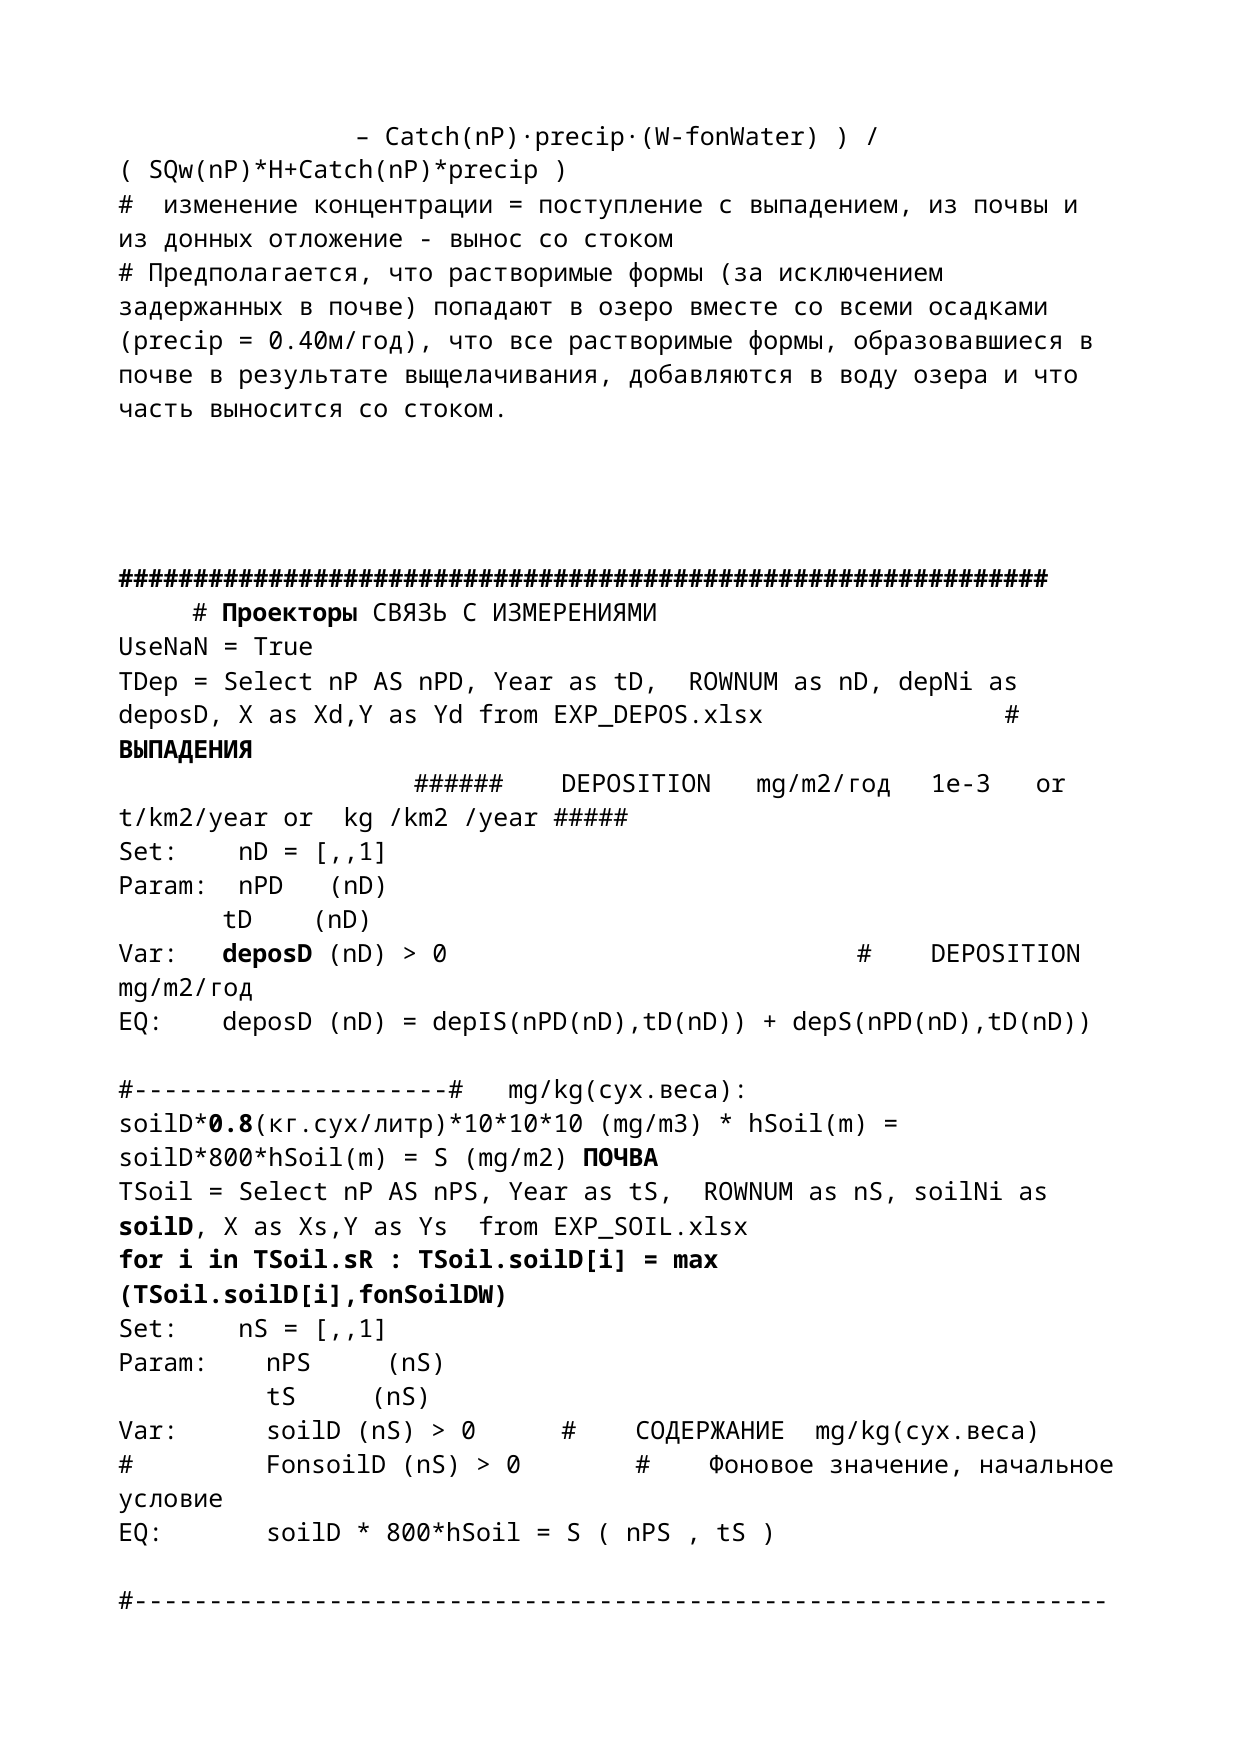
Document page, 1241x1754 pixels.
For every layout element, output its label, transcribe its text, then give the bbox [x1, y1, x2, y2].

text EQ: deposD (nD) = depIS(nPD(nD),tD(nD)) + depS(nPD(nD),tD(nD)) [118, 1004, 1122, 1038]
text TSoil = Select nP AS nPS, Year as tS, ROWNUM as nS, soilNi as soilD, X as Xs,Y as Ys from EXP_SOIL.xlsx [118, 1174, 1122, 1242]
text #---------------------# mg/kg(сух.веса): soilD*0.8(кг.сух/литр)*10*10*10 (mg/m3) * hSoil(m) = soilD*800*hSoil(m) = S (mg/m2) ПОЧВА [118, 1072, 1122, 1174]
text for i in TSoil.sR : TSoil.soilD[i] = max (TSoil.soilD[i],fonSoilDW) [118, 1242, 1122, 1310]
text tD (nD) [118, 902, 1122, 936]
text TDep = Select nP AS nPD, Year as tD, ROWNUM as nD, depNi as deposD, X as Xd,Y as Yd from EXP_DEPOS.xlsx # ВЫПАДЕНИЯ [118, 663, 1122, 765]
text Param: nPS (nS) [118, 1344, 1122, 1378]
text Set: nD = [,,1] [118, 833, 1122, 867]
text Param: nPD (nD) [118, 867, 1122, 902]
text # Предполагается, что растворимые формы (за исключением задержанных в почве) попадают в озеро вместе со всеми осадками (precip = 0.40м/год), что все растворимые формы, образовавшиеся в почве в результате выщелачивания, добавляются в воду озера и что часть выносится со стоком. [118, 254, 1122, 425]
text UseNaN = True [118, 629, 1122, 663]
text #--------------------------------------------------------------------------------------------------------------- [118, 1583, 1122, 1617]
text ###### DEPOSITION mg/m2/год 1e-3 or t/km2/year or kg /km2 /year ##### [118, 765, 1122, 833]
text # FonsoilD (nS) > 0 # Фоновое значение, начальное условие [118, 1447, 1122, 1515]
text EQ: soilD * 800*hSoil = S ( nPS , tS ) [118, 1515, 1122, 1549]
text # изменение концентрации = поступление с выпадением, из почвы и из донных отложение - вынос со стоком [118, 186, 1122, 254]
text – Catch(nP)·precip·(W-fonWater) ) / ( SQw(nP)*H+Catch(nP)*precip ) [118, 118, 1122, 186]
text Var: deposD (nD) > 0 # DEPOSITION mg/m2/год [118, 936, 1122, 1004]
text Set: nS = [,,1] [118, 1310, 1122, 1344]
text ############################################################## # Проекторы СВЯЗЬ С ИЗМЕРЕНИЯМИ [118, 561, 1122, 629]
text Var: soilD (nS) > 0 # СОДЕРЖАНИЕ mg/kg(сух.веса) [118, 1412, 1122, 1447]
text tS (nS) [118, 1378, 1122, 1412]
